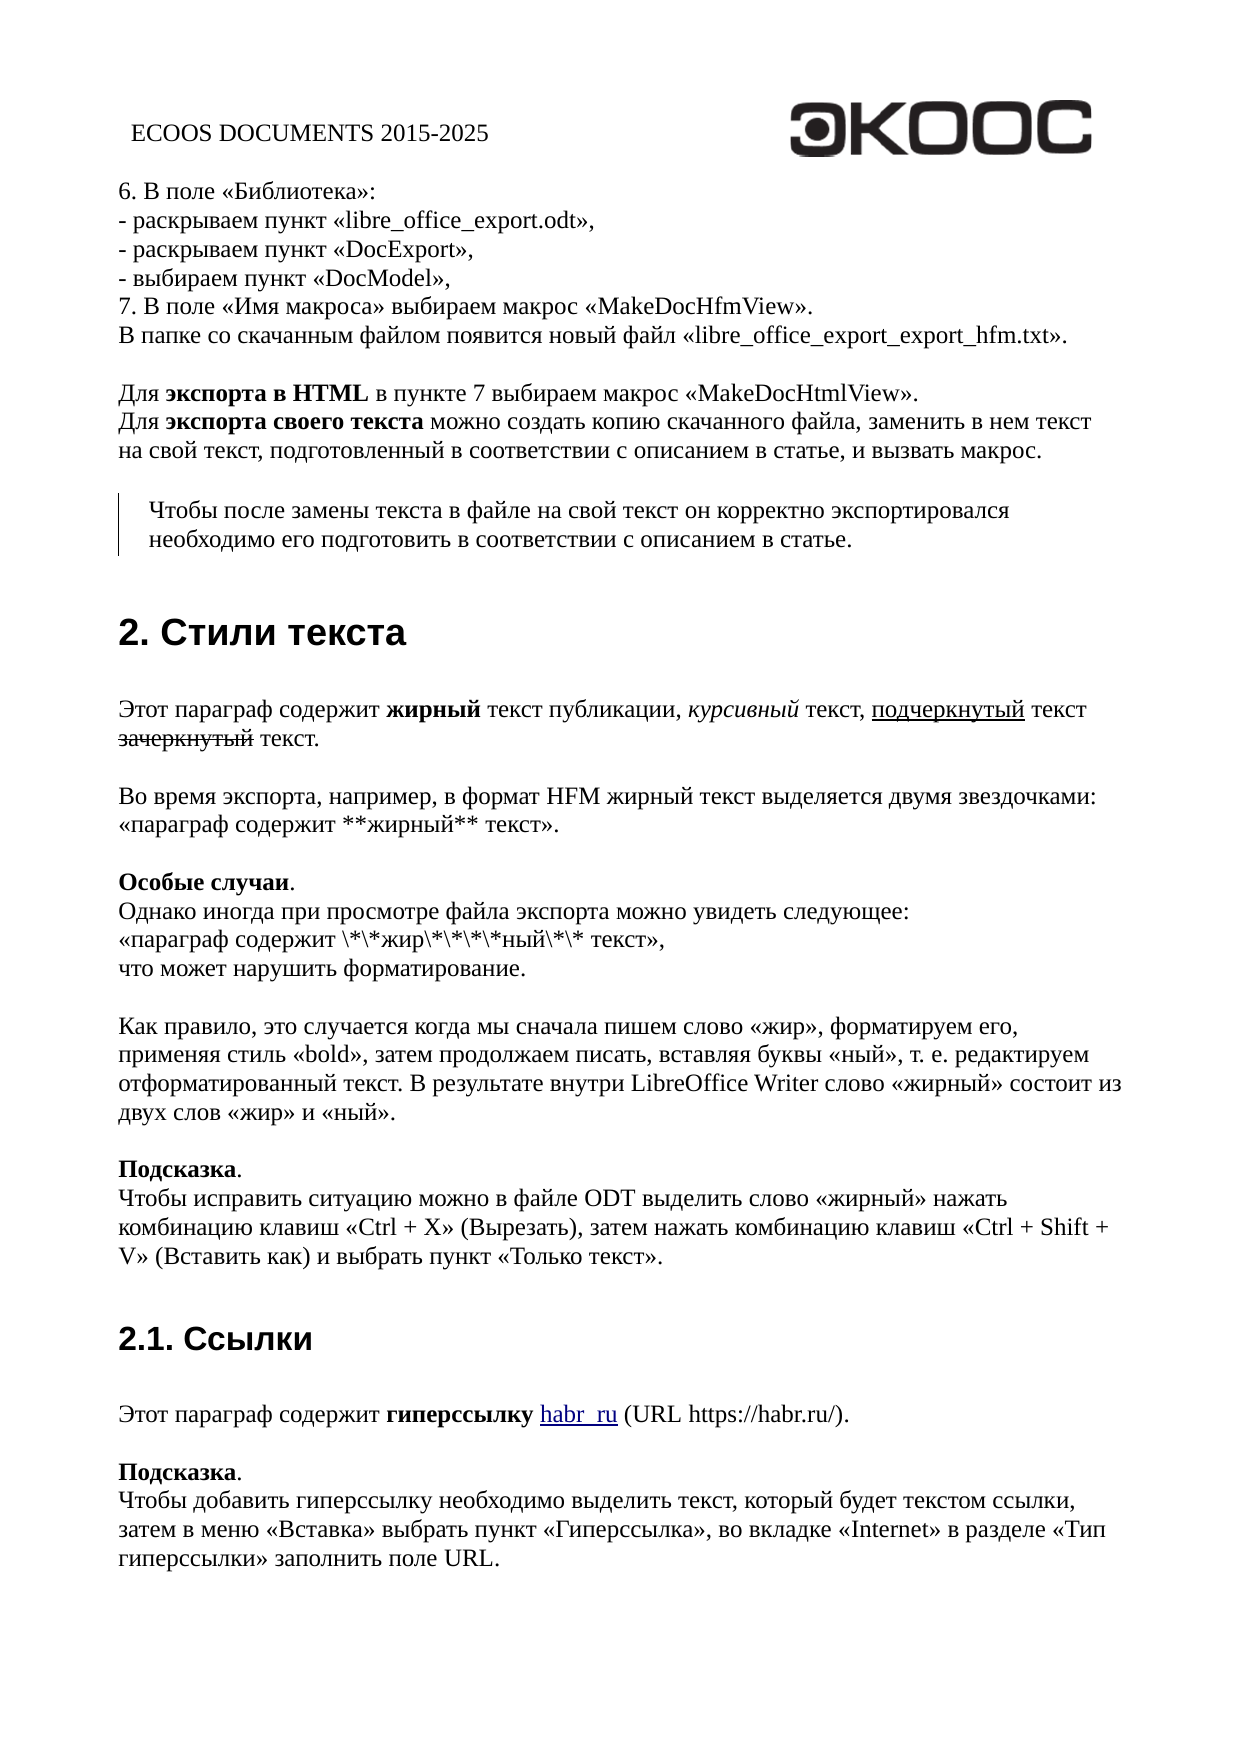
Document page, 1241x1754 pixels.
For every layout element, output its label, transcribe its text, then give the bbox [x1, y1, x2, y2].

text Для экспорта своего текста можно создать копию скачанного файла, заменить в нем текст на свой текст, подготовленный в соответствии с описанием в статье, и вызвать макрос. [118, 406, 1122, 464]
text что может нарушить форматирование. [118, 953, 1122, 982]
text - раскрываем пункт «DocExport», [118, 234, 1122, 263]
text Подсказка. [118, 1457, 1122, 1485]
subtitle 2.1. Ссылки [118, 1319, 1122, 1358]
picture [790, 100, 1092, 157]
text Этот параграф содержит гиперссылку habr_ru (URL https://habr.ru/). [118, 1399, 1122, 1428]
text Чтобы исправить ситуацию можно в файле ODT выделить слово «жирный» нажать комбинацию клавиш «Ctrl + X» (Вырезать), затем нажать комбинацию клавиш «Ctrl + Shift + V» (Вставить как) и выбрать пункт «Только текст». [118, 1183, 1122, 1269]
text Однако иногда при просмотре файла экспорта можно увидеть следующее: [118, 896, 1122, 924]
text Особые случаи. [118, 867, 1122, 896]
text 7. В поле «Имя макроса» выбираем макрос «MakeDocHfmView». [118, 291, 1122, 320]
text Чтобы добавить гиперссылку необходимо выделить текст, который будет текстом ссылки, затем в меню «Вставка» выбрать пункт «Гиперссылка», во вкладке «Internet» в разделе «Тип гиперссылки» заполнить поле URL. [118, 1485, 1122, 1572]
text «параграф содержит \*\*жир\*\*\*\*ный\*\* текст», [118, 924, 1122, 953]
text В папке со скачанным файлом появится новый файл «libre_office_export_export_hfm.txt». [118, 320, 1122, 349]
text Как правило, это случается когда мы сначала пишем слово «жир», форматируем его, применяя стиль «bold», затем продолжаем писать, вставляя буквы «ный», т. е. редактируем отформатированный текст. В результате внутри LibreOffice Writer слово «жирный» состоит из двух слов «жир» и «ный». [118, 1011, 1122, 1126]
text 6. В поле «Библиотека»: [118, 176, 1122, 205]
text Во время экспорта, например, в формат HFM жирный текст выделяется двумя звездочками: [118, 781, 1122, 809]
text «параграф содержит **жирный** текст». [118, 809, 1122, 838]
text Этот параграф содержит жирный текст публикации, курсивный текст, подчеркнутый текст зачеркнутый текст. [118, 694, 1122, 752]
text Для экспорта в HTML в пункте 7 выбираем макрос «MakeDocHtmlView». [118, 378, 1122, 406]
text Чтобы после замены текста в файле на свой текст он корректно экспортировался необходимо его подготовить в соответствии с описанием в статье. [119, 493, 1063, 556]
text - раскрываем пункт «libre_office_export.odt», [118, 205, 1122, 234]
text - выбираем пункт «DocModel», [118, 263, 1122, 291]
text Подсказка. [118, 1154, 1122, 1183]
subtitle 2. Стили текста [118, 610, 1122, 653]
